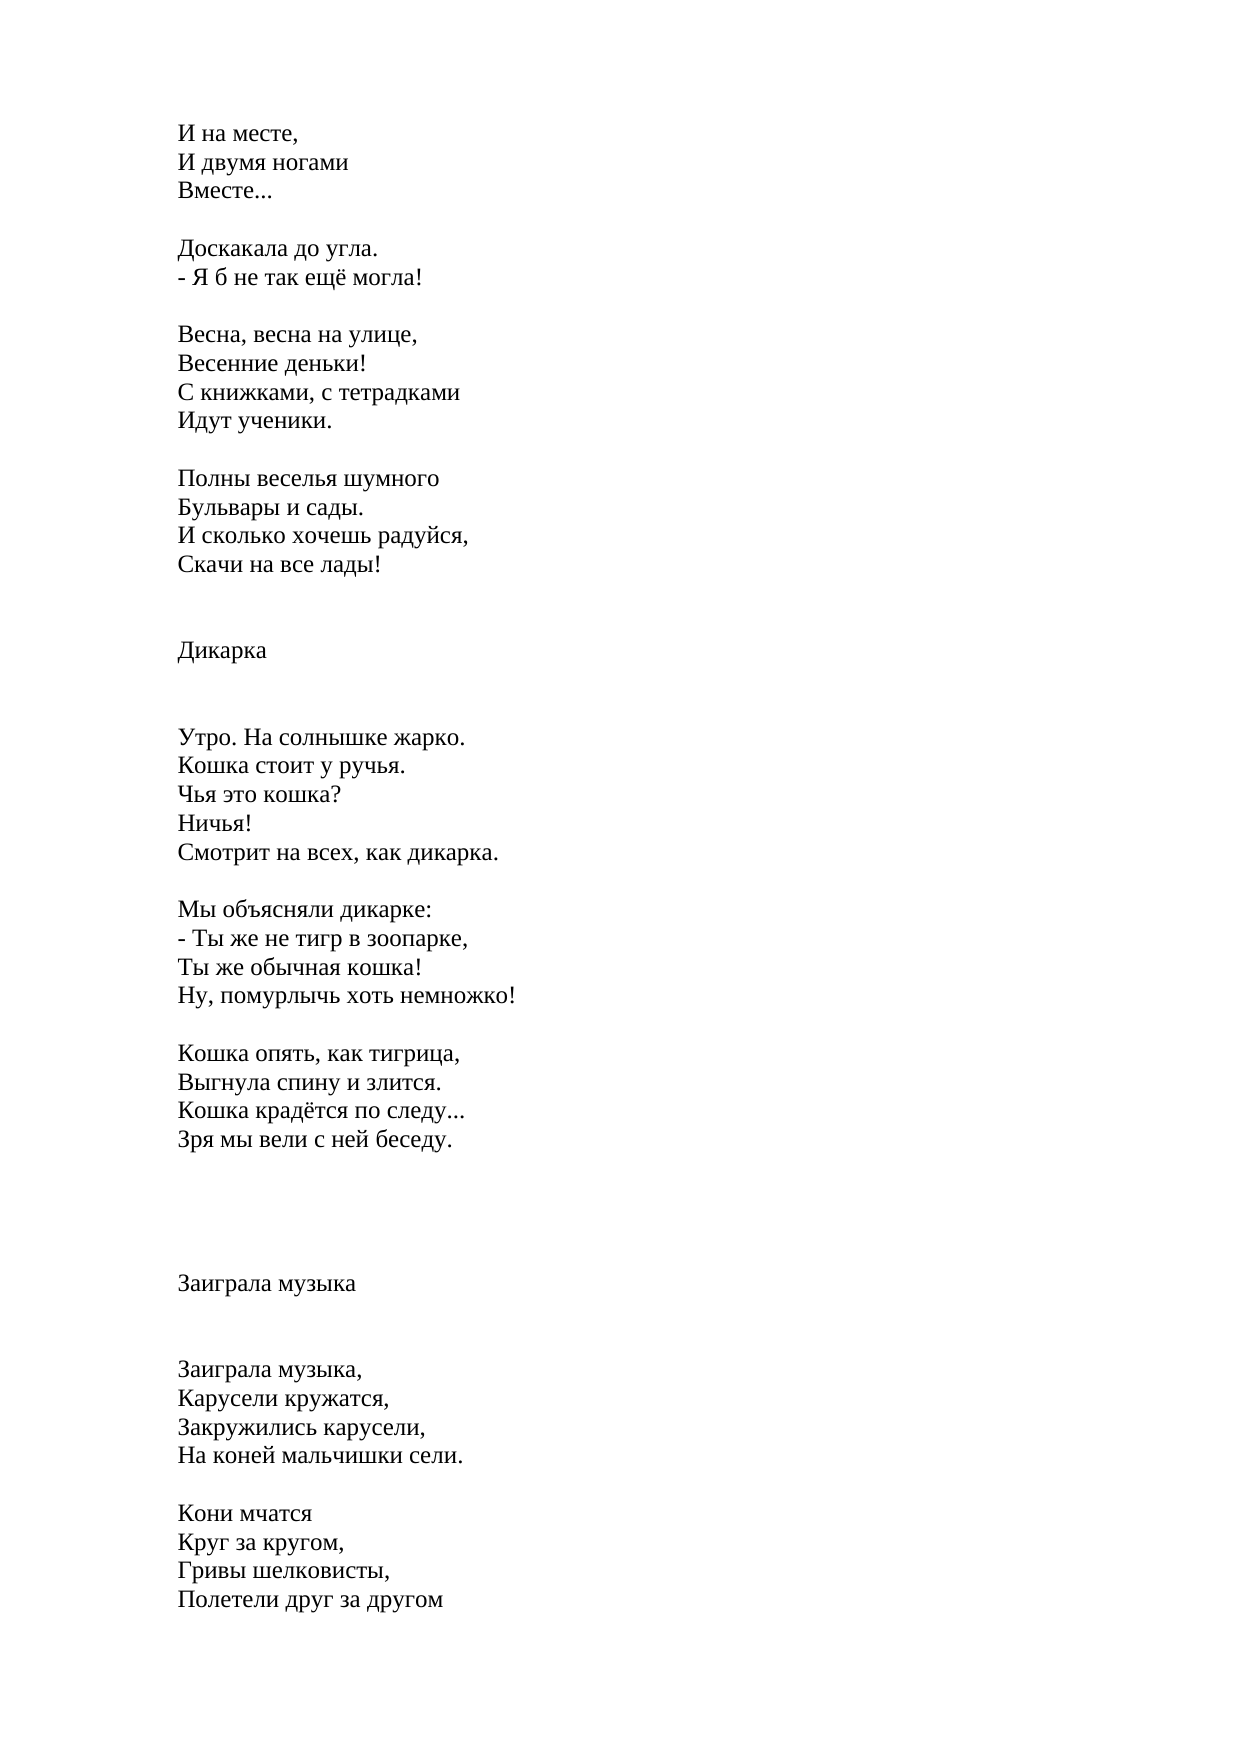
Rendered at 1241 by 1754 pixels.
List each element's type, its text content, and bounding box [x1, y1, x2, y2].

text И на месте, И двумя ногами Вместе... Доскакала до угла. - Я б не так ещё могла! Весна, весна на улице, Весенние деньки! С книжками, с тетрадками Идут ученики. Полны веселья шумного Бульвары и сады. И сколько хочешь радуйся, Скачи на все лады! Дикарка Утро. На солнышке жарко. Кошка стоит у ручья. Чья это кошка? Ничья! Смотрит на всех, как дикарка. Мы объясняли дикарке: - Ты же не тигр в зоопарке, Ты же обычная кошка! Ну, помурлычь хоть немножко! Кошка опять, как тигрица, Выгнула спину и злится. Кошка крадётся по следу... Зря мы вели с ней беседу. Заиграла музыка Заиграла музыка, Карусели кружатся, Закружились карусели, На коней мальчишки сели. Кони мчатся Круг за кругом, Гривы шелковисты, Полетели друг за другом [177, 118, 1152, 1613]
